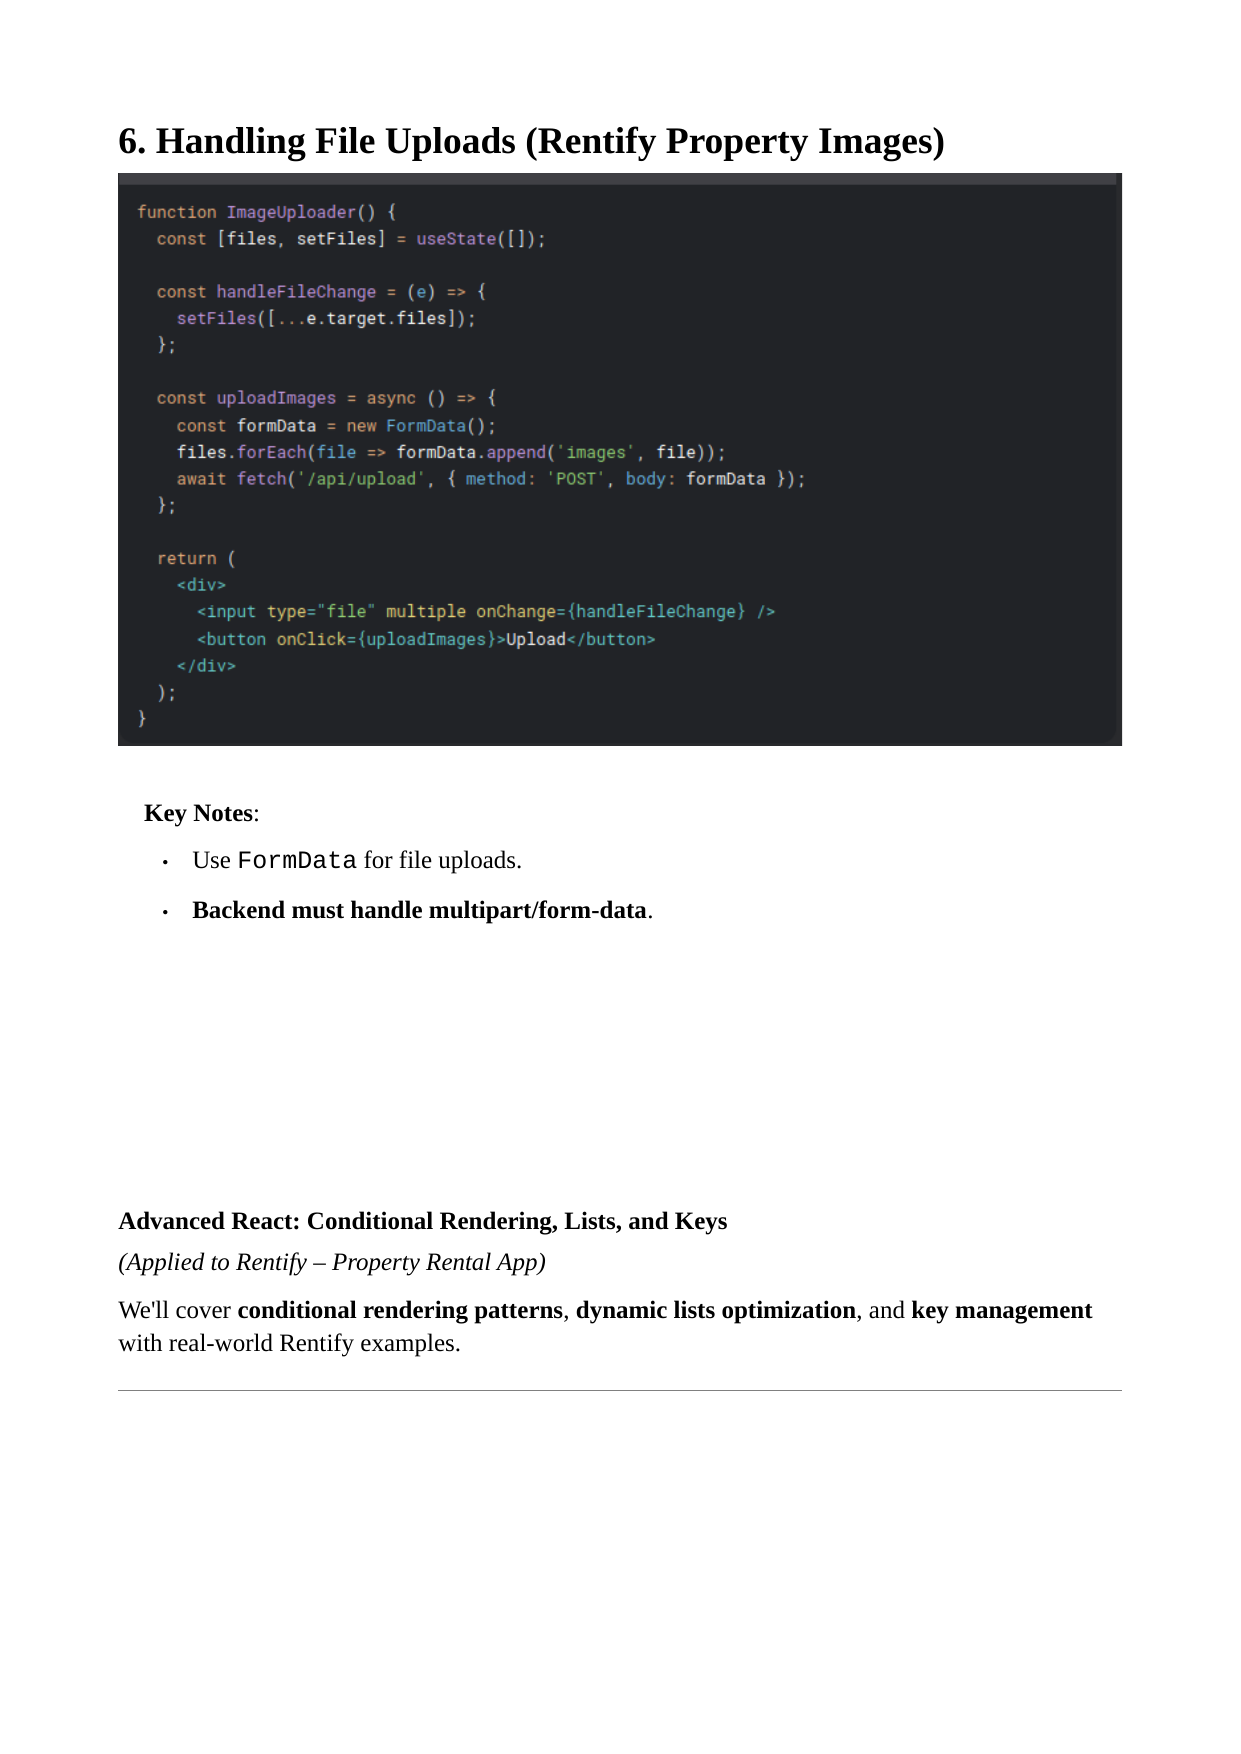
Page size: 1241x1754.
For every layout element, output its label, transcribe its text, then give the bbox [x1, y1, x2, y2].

text 📌 Key Notes: [118, 798, 1122, 826]
list Use FormData for file uploads. [162, 845, 1122, 876]
list Backend must handle multipart/form-data. [162, 895, 1122, 924]
subtitle 6. Handling File Uploads (Rentify Property Images) [118, 118, 1122, 161]
picture [118, 173, 1123, 746]
subtitle Advanced React: Conditional Rendering, Lists, and Keys [118, 1206, 1122, 1235]
text We'll cover conditional rendering patterns, dynamic lists optimization, and key management with real-world Rentify examples. [118, 1295, 1122, 1357]
text (Applied to Rentify – Property Rental App) [118, 1247, 1122, 1276]
